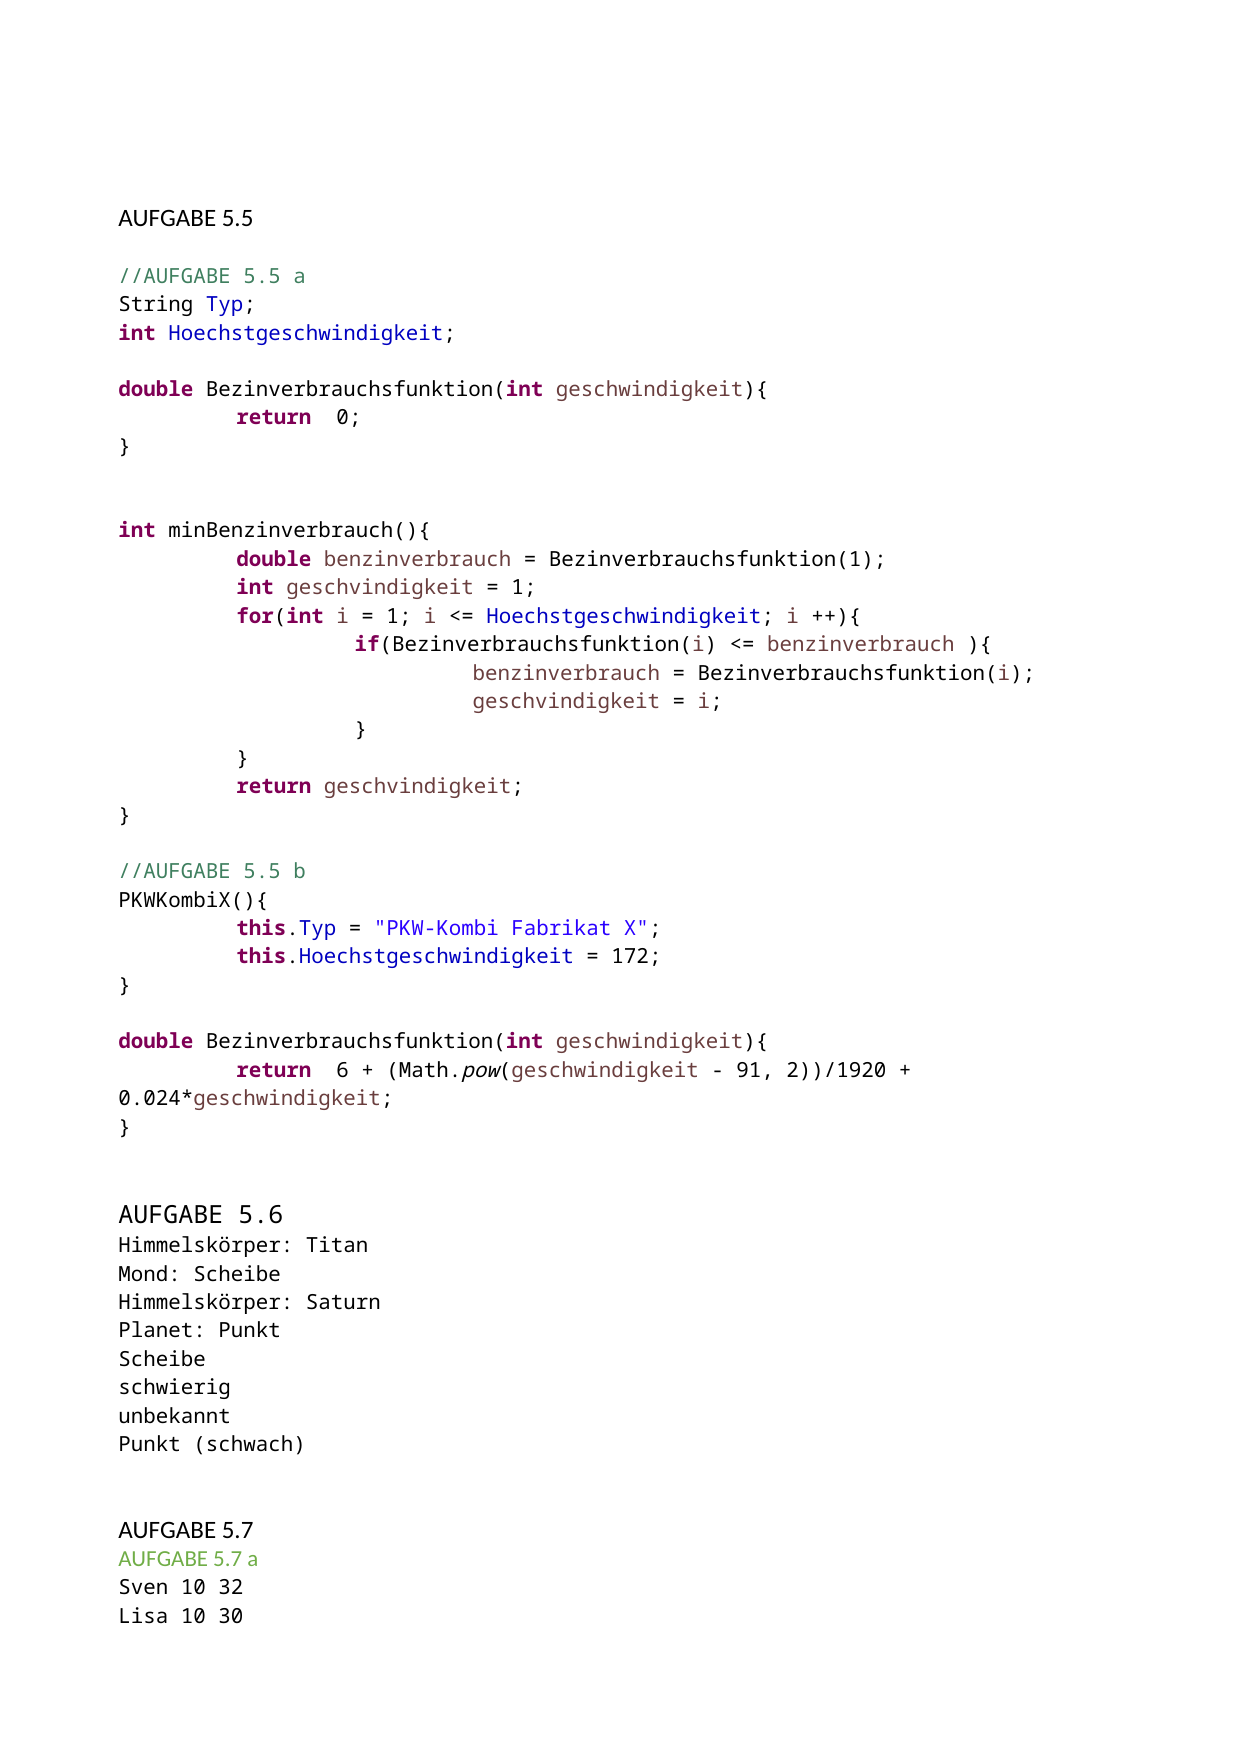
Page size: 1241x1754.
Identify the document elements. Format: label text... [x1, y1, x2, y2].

text int geschvindigkeit = 1; [118, 572, 1122, 601]
text AUFGABE 5.7 [118, 1514, 1122, 1544]
text for(int i = 1; i <= Hoechstgeschwindigkeit; i ++){ [118, 601, 1122, 629]
text AUFGABE 5.6 [118, 1196, 1122, 1230]
text double Bezinverbrauchsfunktion(int geschwindigkeit){ [118, 1026, 1122, 1055]
text Himmelskörper: Titan [118, 1230, 1122, 1259]
text PKWKombiX(){ [118, 885, 1122, 913]
text } [118, 743, 1122, 771]
text geschvindigkeit = i; [118, 686, 1122, 714]
text benzinverbrauch = Bezinverbrauchsfunktion(i); [118, 658, 1122, 686]
text if(Bezinverbrauchsfunktion(i) <= benzinverbrauch ){ [118, 629, 1122, 658]
text Himmelskörper: Saturn [118, 1287, 1122, 1316]
text this.Hoechstgeschwindigkeit = 172; [118, 942, 1122, 970]
text Scheibe [118, 1344, 1122, 1372]
text return geschvindigkeit; [118, 771, 1122, 800]
text } [118, 800, 1122, 828]
text this.Typ = "PKW-Kombi Fabrikat X"; [118, 913, 1122, 942]
text int Hoechstgeschwindigkeit; [118, 318, 1122, 346]
text double Bezinverbrauchsfunktion(int geschwindigkeit){ [118, 374, 1122, 402]
text } [118, 714, 1122, 743]
text Lisa 10 30 [118, 1601, 1122, 1629]
text //AUFGABE 5.5 b [118, 856, 1122, 885]
text AUFGABE 5.5 [118, 202, 1122, 233]
text Planet: Punkt [118, 1316, 1122, 1344]
text return 0; [118, 402, 1122, 431]
text //AUFGABE 5.5 a [118, 261, 1122, 289]
text Mond: Scheibe [118, 1259, 1122, 1287]
text return 6 + (Math.pow(geschwindigkeit - 91, 2))/1920 + 0.024*geschwindigkeit; [118, 1055, 1122, 1112]
text String Typ; [118, 289, 1122, 318]
text Punkt (schwach) [118, 1429, 1122, 1458]
text double benzinverbrauch = Bezinverbrauchsfunktion(1); [118, 544, 1122, 572]
text AUFGABE 5.7 a [118, 1544, 1122, 1572]
text Sven 10 32 [118, 1572, 1122, 1601]
text } [118, 431, 1122, 459]
text } [118, 970, 1122, 998]
text unbekannt [118, 1401, 1122, 1429]
text } [118, 1112, 1122, 1140]
text schwierig [118, 1372, 1122, 1401]
text int minBenzinverbrauch(){ [118, 515, 1122, 544]
